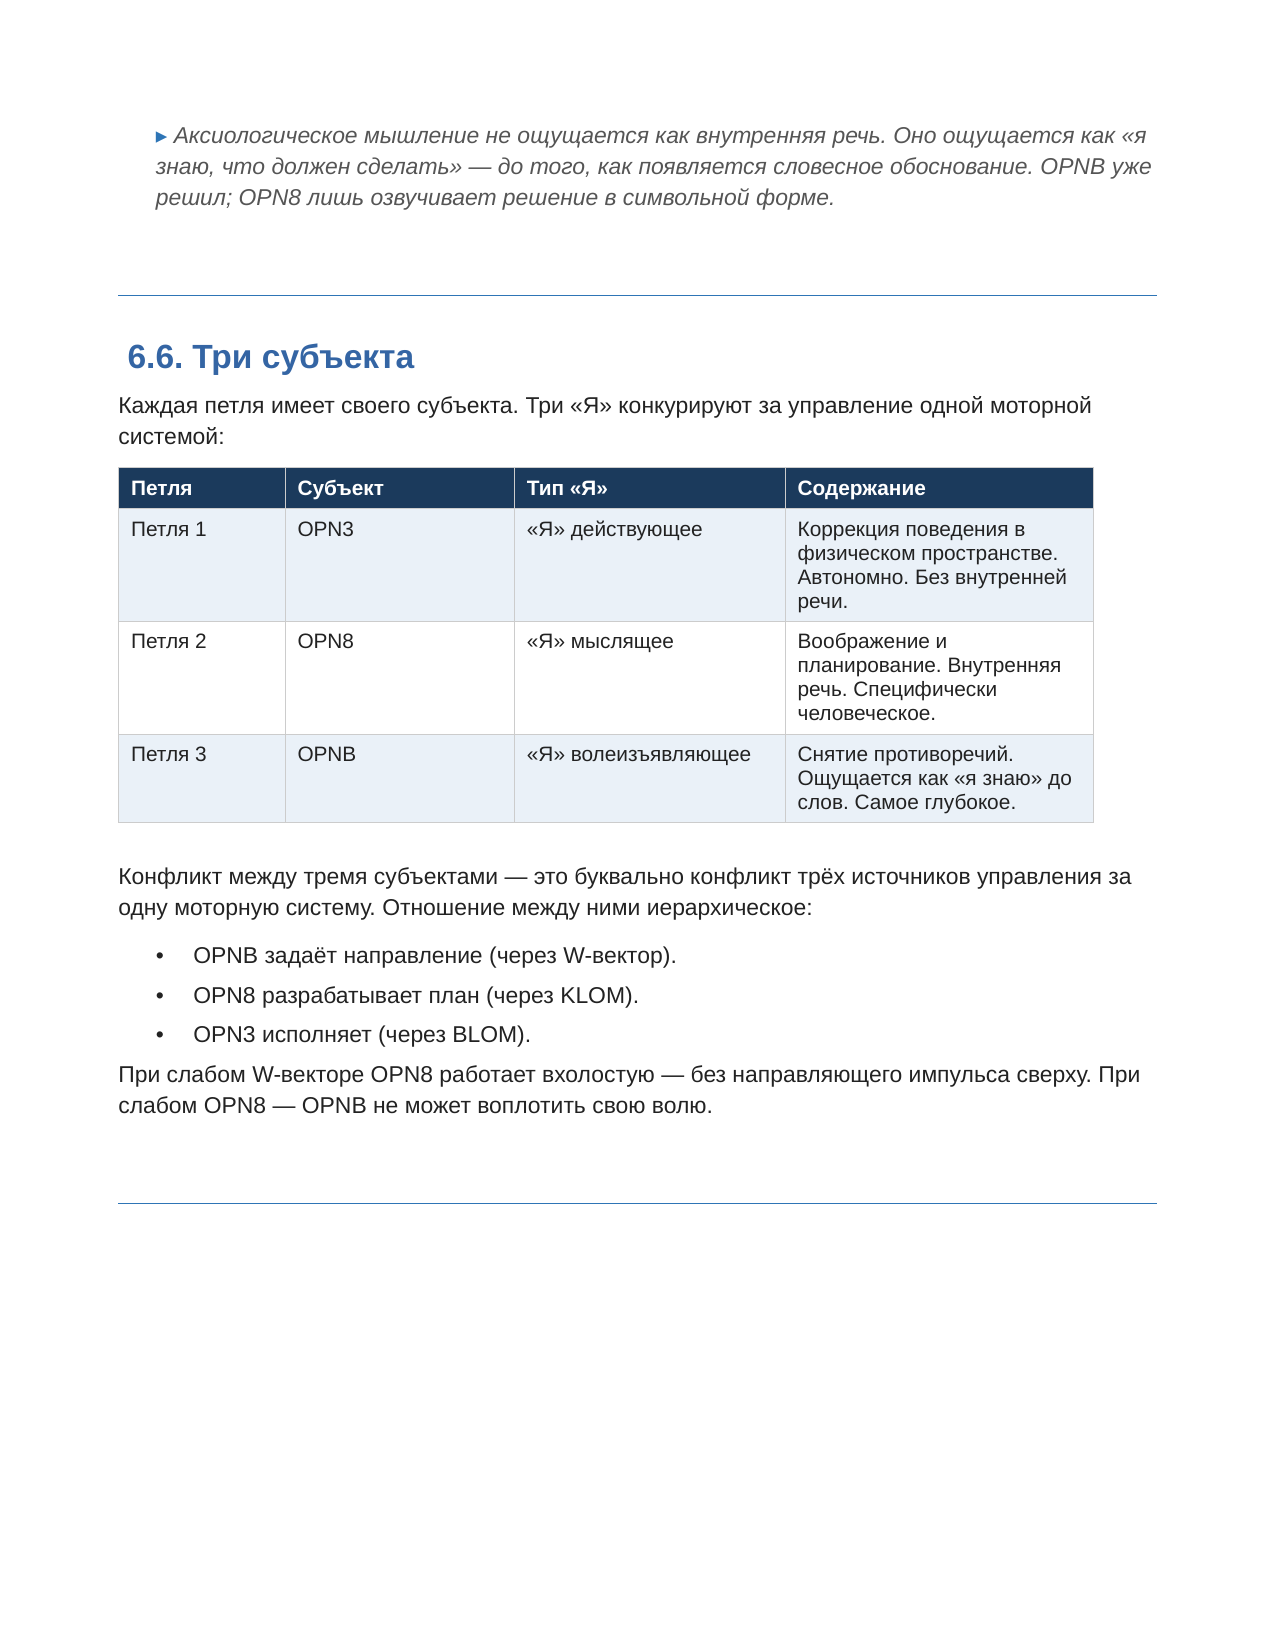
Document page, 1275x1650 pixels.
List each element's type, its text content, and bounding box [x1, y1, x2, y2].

table_header Тип «Я» [515, 468, 785, 508]
subtitle Три субъекта [118, 337, 1157, 376]
table_cell Коррекция поведения в физическом пространстве. Автономно. Без внутренней речи. [786, 509, 1093, 621]
text При слабом W-векторе OPN8 работает вхолостую — без направляющего импульса сверху. При слабом OPN8 — OPNB не может воплотить свою волю. [118, 1057, 1157, 1120]
table_cell Петля 1 [119, 509, 285, 621]
table_cell «Я» мыслящее [515, 622, 785, 733]
table_header Содержание [786, 468, 1093, 508]
list OPNB задаёт направление (через W-вектор). [156, 939, 1157, 970]
table_cell Снятие противоречий. Ощущается как «я знаю» до слов. Самое глубокое. [786, 735, 1093, 822]
text ▸ Аксиологическое мышление не ощущается как внутренняя речь. Оно ощущается как «я знаю, что должен сделать» — до того, как появляется словесное обоснование. OPNB уже решил; OPN8 лишь озвучивает решение в символьной форме. [156, 118, 1157, 212]
table_cell Воображение и планирование. Внутренняя речь. Специфически человеческое. [786, 622, 1093, 733]
table_cell OPN8 [286, 622, 514, 733]
table_cell Петля 3 [119, 735, 285, 822]
table_header Петля [119, 468, 285, 508]
table_header Субъект [286, 468, 514, 508]
table_cell «Я» волеизъявляющее [515, 735, 785, 822]
text Конфликт между тремя субъектами — это буквально конфликт трёх источников управления за одну моторную систему. Отношение между ними иерархическое: [118, 859, 1157, 922]
table_cell OPNB [286, 735, 514, 822]
table_cell Петля 2 [119, 622, 285, 733]
table_cell OPN3 [286, 509, 514, 621]
table_cell «Я» действующее [515, 509, 785, 621]
list OPN3 исполняет (через BLOM). [156, 1018, 1157, 1049]
text Каждая петля имеет своего субъекта. Три «Я» конкурируют за управление одной моторной системой: [118, 388, 1157, 451]
list OPN8 разрабатывает план (через KLOM). [156, 978, 1157, 1009]
